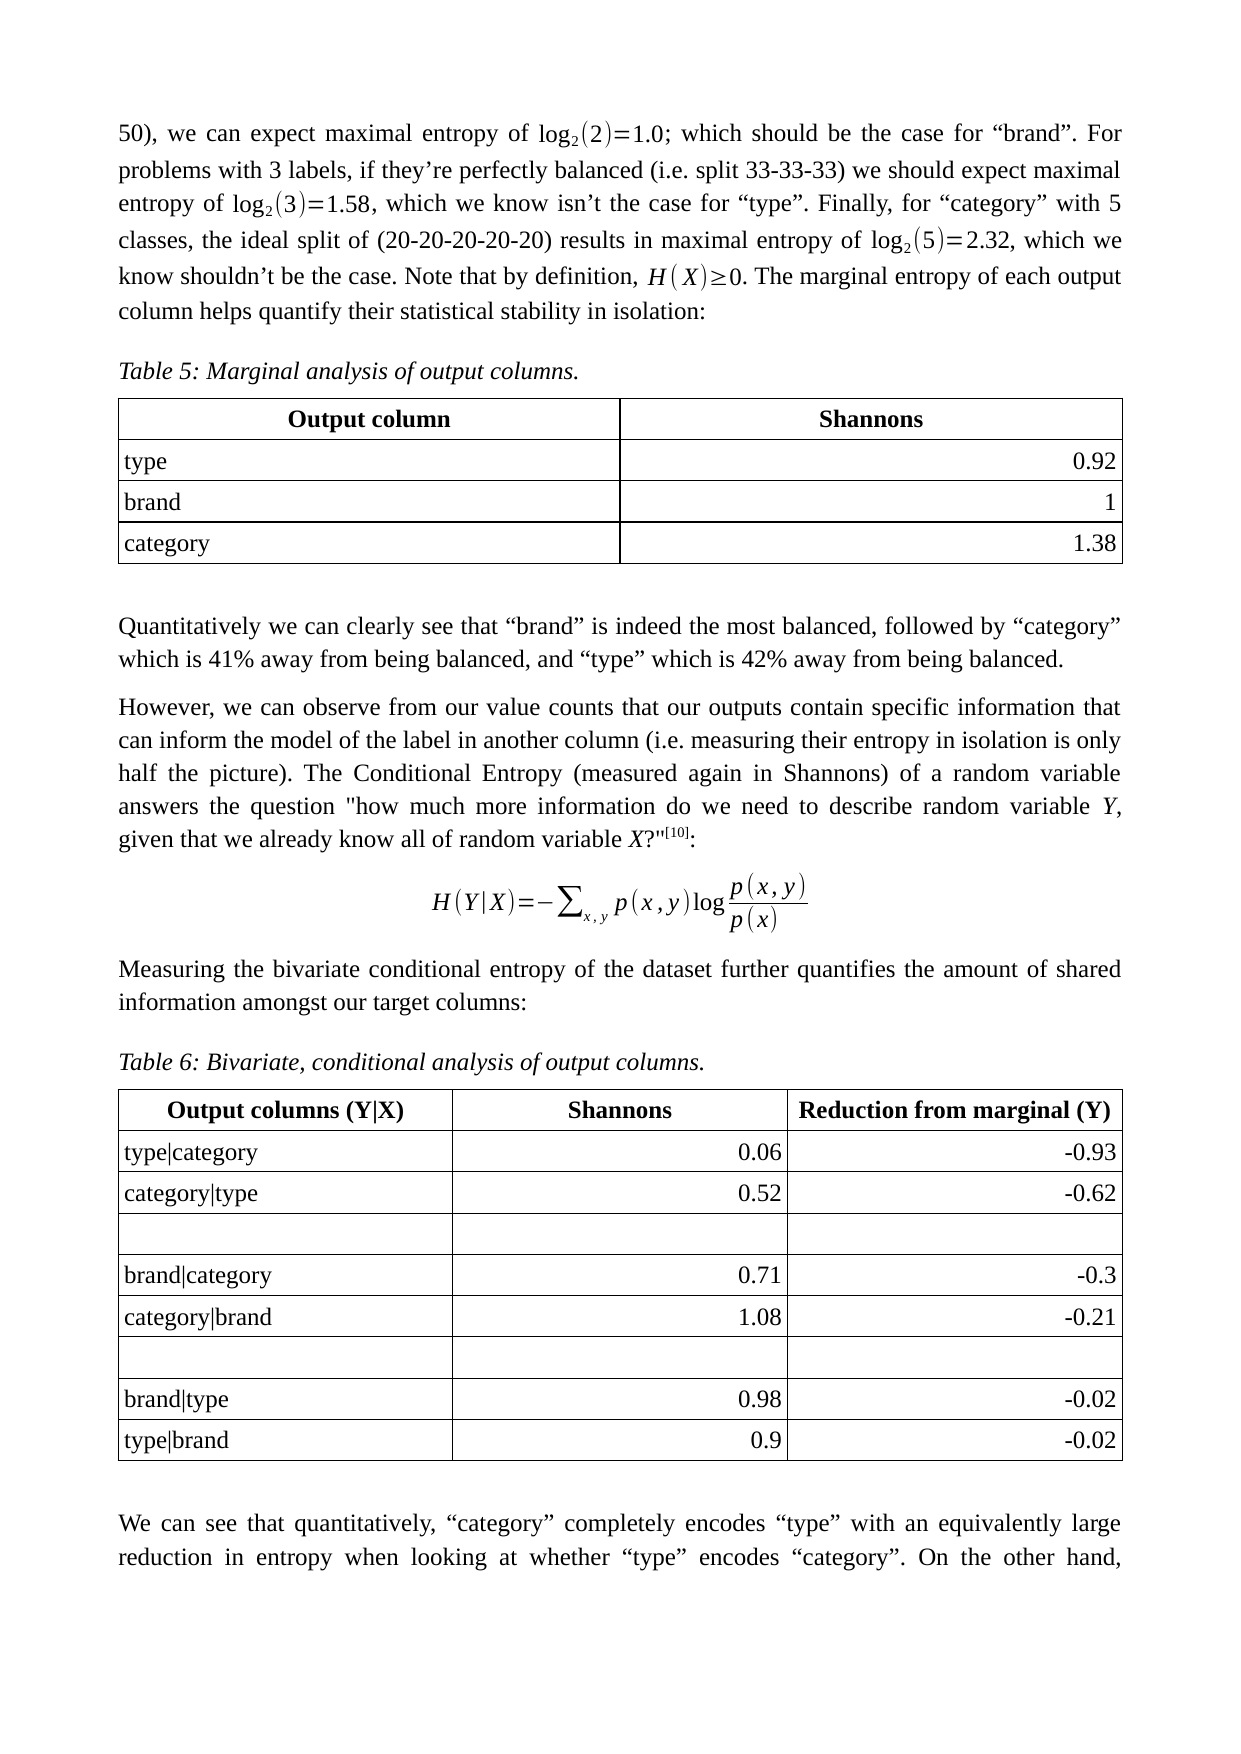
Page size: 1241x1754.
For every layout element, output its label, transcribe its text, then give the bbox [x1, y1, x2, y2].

table_cell category|type [119, 1172, 452, 1212]
table_cell -0.02 [788, 1379, 1122, 1419]
table_cell [119, 1214, 452, 1254]
table_cell 1.08 [453, 1296, 787, 1336]
table_cell brand|type [119, 1379, 452, 1419]
table_cell -0.02 [788, 1420, 1122, 1460]
table_cell [788, 1214, 1122, 1254]
table_cell [788, 1337, 1122, 1377]
table_header Shannons [621, 399, 1122, 439]
table_header Output column [119, 399, 619, 439]
text Measuring the bivariate conditional entropy of the dataset further quantifies the amount of shared information amongst our target columns: [118, 954, 1122, 1016]
table_cell 0.92 [621, 440, 1122, 480]
table_cell brand|category [119, 1255, 452, 1295]
table_cell type [119, 440, 619, 480]
table_cell -0.21 [788, 1296, 1122, 1336]
table_cell 0.06 [453, 1131, 787, 1171]
table_cell type|category [119, 1131, 452, 1171]
table_cell type|brand [119, 1420, 452, 1460]
table_cell 0.98 [453, 1379, 787, 1419]
table_header Shannons [453, 1090, 787, 1130]
table_cell category [119, 523, 619, 563]
table_cell category|brand [119, 1296, 452, 1336]
table_cell [453, 1214, 787, 1254]
text Table 6: Bivariate, conditional analysis of output columns. [118, 1047, 1122, 1076]
text We can see that quantitatively, “category” completely encodes “type” with an equivalently large reduction in entropy when looking at whether “type” encodes “category”. On the other hand, [118, 1508, 1122, 1570]
table_cell 0.52 [453, 1172, 787, 1212]
table_cell -0.62 [788, 1172, 1122, 1212]
table_cell [453, 1337, 787, 1377]
table_cell [119, 1337, 452, 1377]
table_cell 1 [621, 481, 1122, 521]
text However, we can observe from our value counts that our outputs contain specific information that can inform the model of the label in another column (i.e. measuring their entropy in isolation is only half the picture). The Conditional Entropy (measured again in Shannons) of a random variable answers the question "how much more information do we need to describe random variable Y, given that we already know all of random variable X?"[10]: [118, 692, 1122, 853]
table_cell -0.3 [788, 1255, 1122, 1295]
text Table 5: Marginal analysis of output columns. [118, 356, 1122, 385]
table_header Reduction from marginal (Y) [788, 1090, 1122, 1130]
table_cell 0.9 [453, 1420, 787, 1460]
table_cell brand [119, 481, 619, 521]
table_cell -0.93 [788, 1131, 1122, 1171]
table_header Output columns (Y|X) [119, 1090, 452, 1130]
table_cell 0.71 [453, 1255, 787, 1295]
text A measure of zero means the outcome is determinate; the variable contains no uncertainty. If all outcomes are equally likely, then we have maximal uncertainty[10]. Since we’re measuring this in Shannons, entropy ranges between for binary classification problems and for multi-label classification problems, where K is the number of classes for a random variable. In other words, for a binary classification problem where both classes are perfectly balanced (i.e. split 50-50), we can expect maximal entropy of ; which should be the case for “brand”. For problems with 3 labels, if they’re perfectly balanced (i.e. split 33-33-33) we should expect maximal entropy of , which we know isn’t the case for “type”. Finally, for “category” with 5 classes, the ideal split of (20-20-20-20-20) results in maximal entropy of , which we know shouldn’t be the case. Note that by definition, . The marginal entropy of each output column helps quantify their statistical stability in isolation: [118, 118, 1122, 325]
text Quantitatively we can clearly see that “brand” is indeed the most balanced, followed by “category” which is 41% away from being balanced, and “type” which is 42% away from being balanced. [118, 611, 1122, 673]
table_cell 1.38 [621, 523, 1122, 563]
